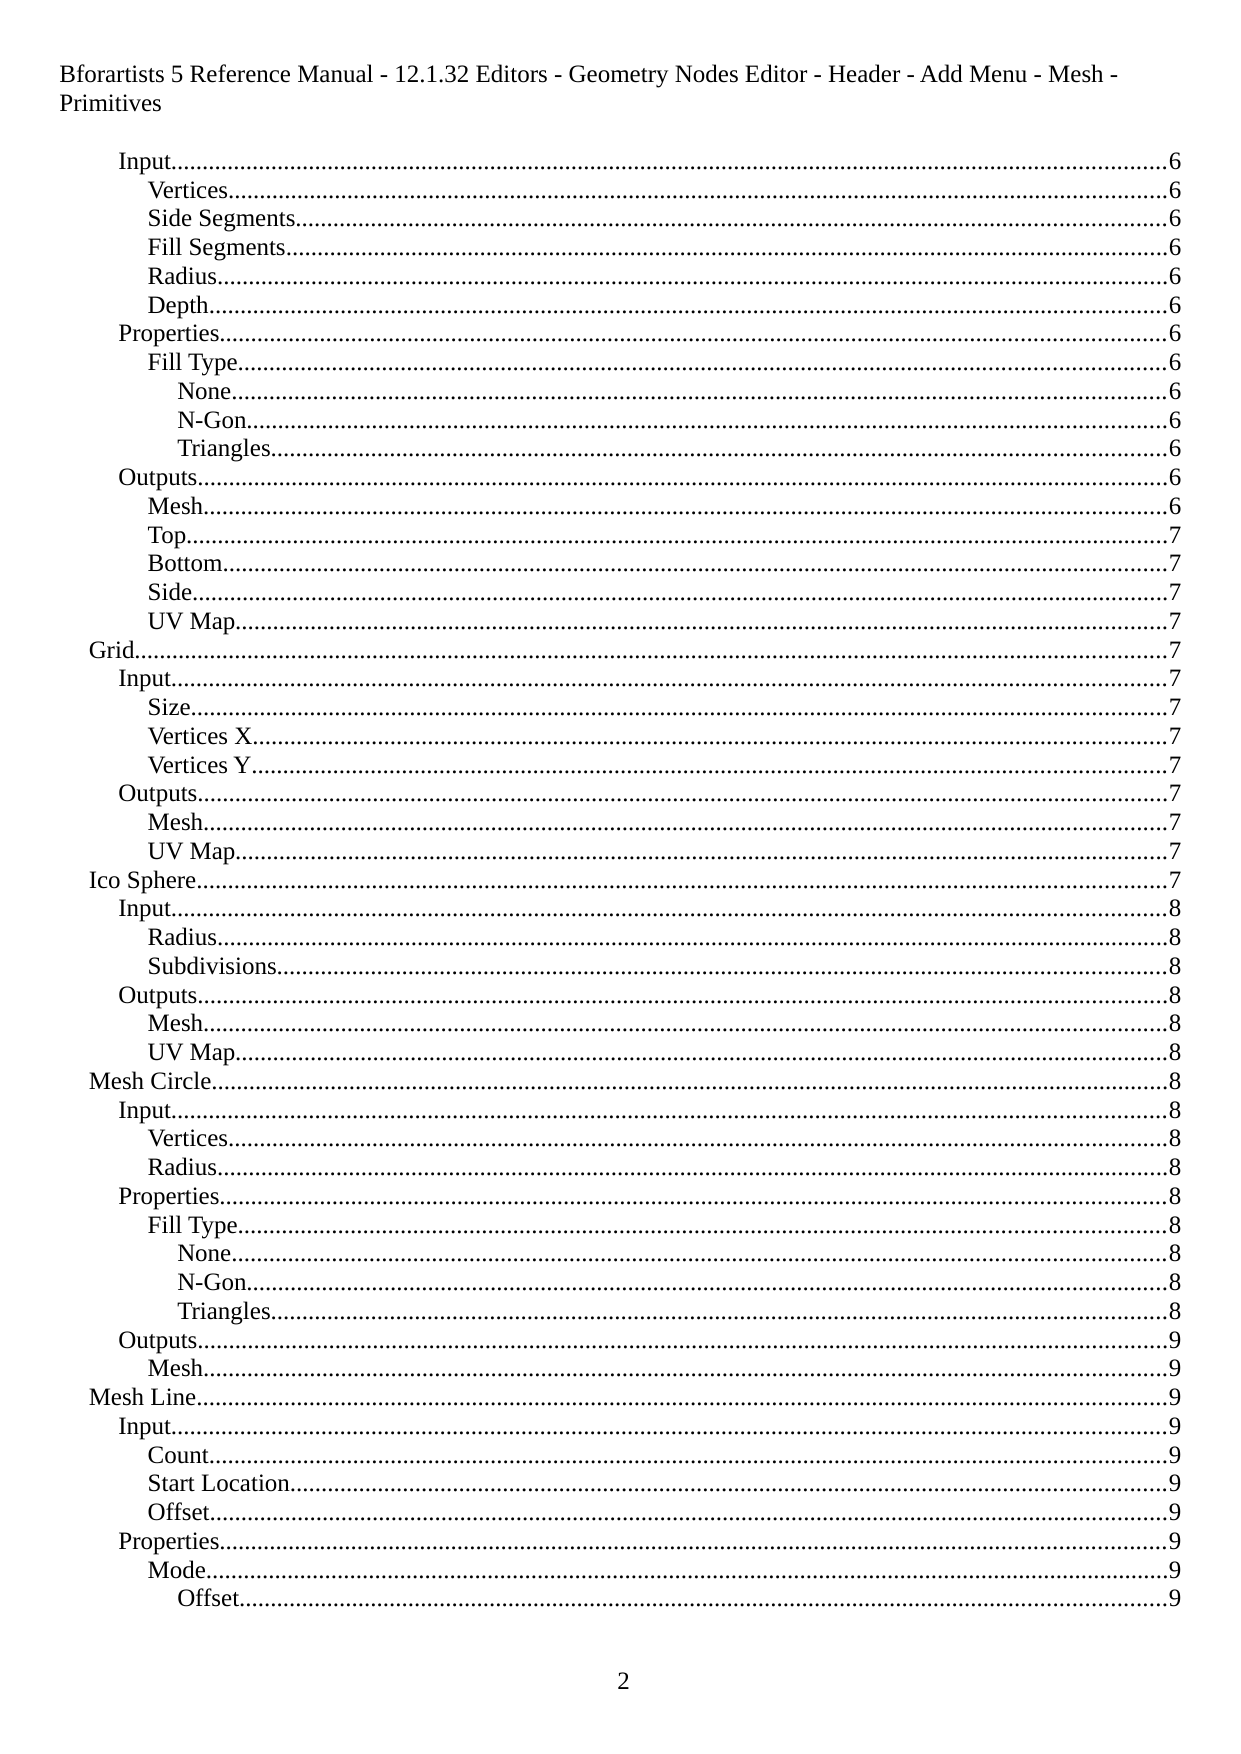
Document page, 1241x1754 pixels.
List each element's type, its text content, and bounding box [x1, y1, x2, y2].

text Properties 9 [118, 1526, 1181, 1555]
text Bottom 7 [147, 548, 1181, 577]
text Offset 9 [177, 1583, 1181, 1612]
text Subdivisions 8 [147, 951, 1181, 980]
text None 8 [177, 1238, 1181, 1267]
text Properties 8 [118, 1181, 1181, 1210]
text Input 9 [118, 1411, 1181, 1440]
text Vertices 6 [147, 175, 1181, 203]
text UV Map 8 [147, 1037, 1181, 1066]
text Input 8 [118, 893, 1181, 922]
text Mesh 7 [147, 807, 1181, 836]
text UV Map 7 [147, 836, 1181, 865]
text Radius 8 [147, 922, 1181, 951]
text Mesh 9 [147, 1353, 1181, 1382]
text Radius 6 [147, 261, 1181, 290]
text Vertices X 7 [147, 721, 1181, 750]
text Mesh 6 [147, 491, 1181, 520]
text Side Segments 6 [147, 203, 1181, 232]
text Fill Segments 6 [147, 232, 1181, 261]
text Depth 6 [147, 290, 1181, 318]
text Fill Type 8 [147, 1210, 1181, 1238]
text Side 7 [147, 577, 1181, 606]
text Vertices 8 [147, 1123, 1181, 1152]
text Triangles 6 [177, 433, 1181, 462]
text Outputs 9 [118, 1325, 1181, 1353]
text Grid 7 [88, 635, 1181, 663]
text Properties 6 [118, 318, 1181, 347]
text Mesh Circle 8 [88, 1066, 1181, 1095]
text N-Gon 6 [177, 405, 1181, 433]
text Triangles 8 [177, 1296, 1181, 1325]
text Input 6 [118, 146, 1181, 175]
text Vertices Y 7 [147, 750, 1181, 778]
text Outputs 8 [118, 980, 1181, 1008]
text Start Location 9 [147, 1468, 1181, 1497]
text Mesh 8 [147, 1008, 1181, 1037]
text Ico Sphere 7 [88, 865, 1181, 893]
text Mode 9 [147, 1555, 1181, 1583]
text Count 9 [147, 1440, 1181, 1468]
text Input 7 [118, 663, 1181, 692]
text Mesh Line 9 [88, 1382, 1181, 1411]
text Size 7 [147, 692, 1181, 721]
text Input 8 [118, 1095, 1181, 1123]
text Outputs 6 [118, 462, 1181, 491]
text Fill Type 6 [147, 347, 1181, 376]
text Top 7 [147, 520, 1181, 548]
text None 6 [177, 376, 1181, 405]
text N-Gon 8 [177, 1267, 1181, 1296]
text Radius 8 [147, 1152, 1181, 1181]
text Outputs 7 [118, 778, 1181, 807]
text Offset 9 [147, 1497, 1181, 1526]
text UV Map 7 [147, 606, 1181, 635]
